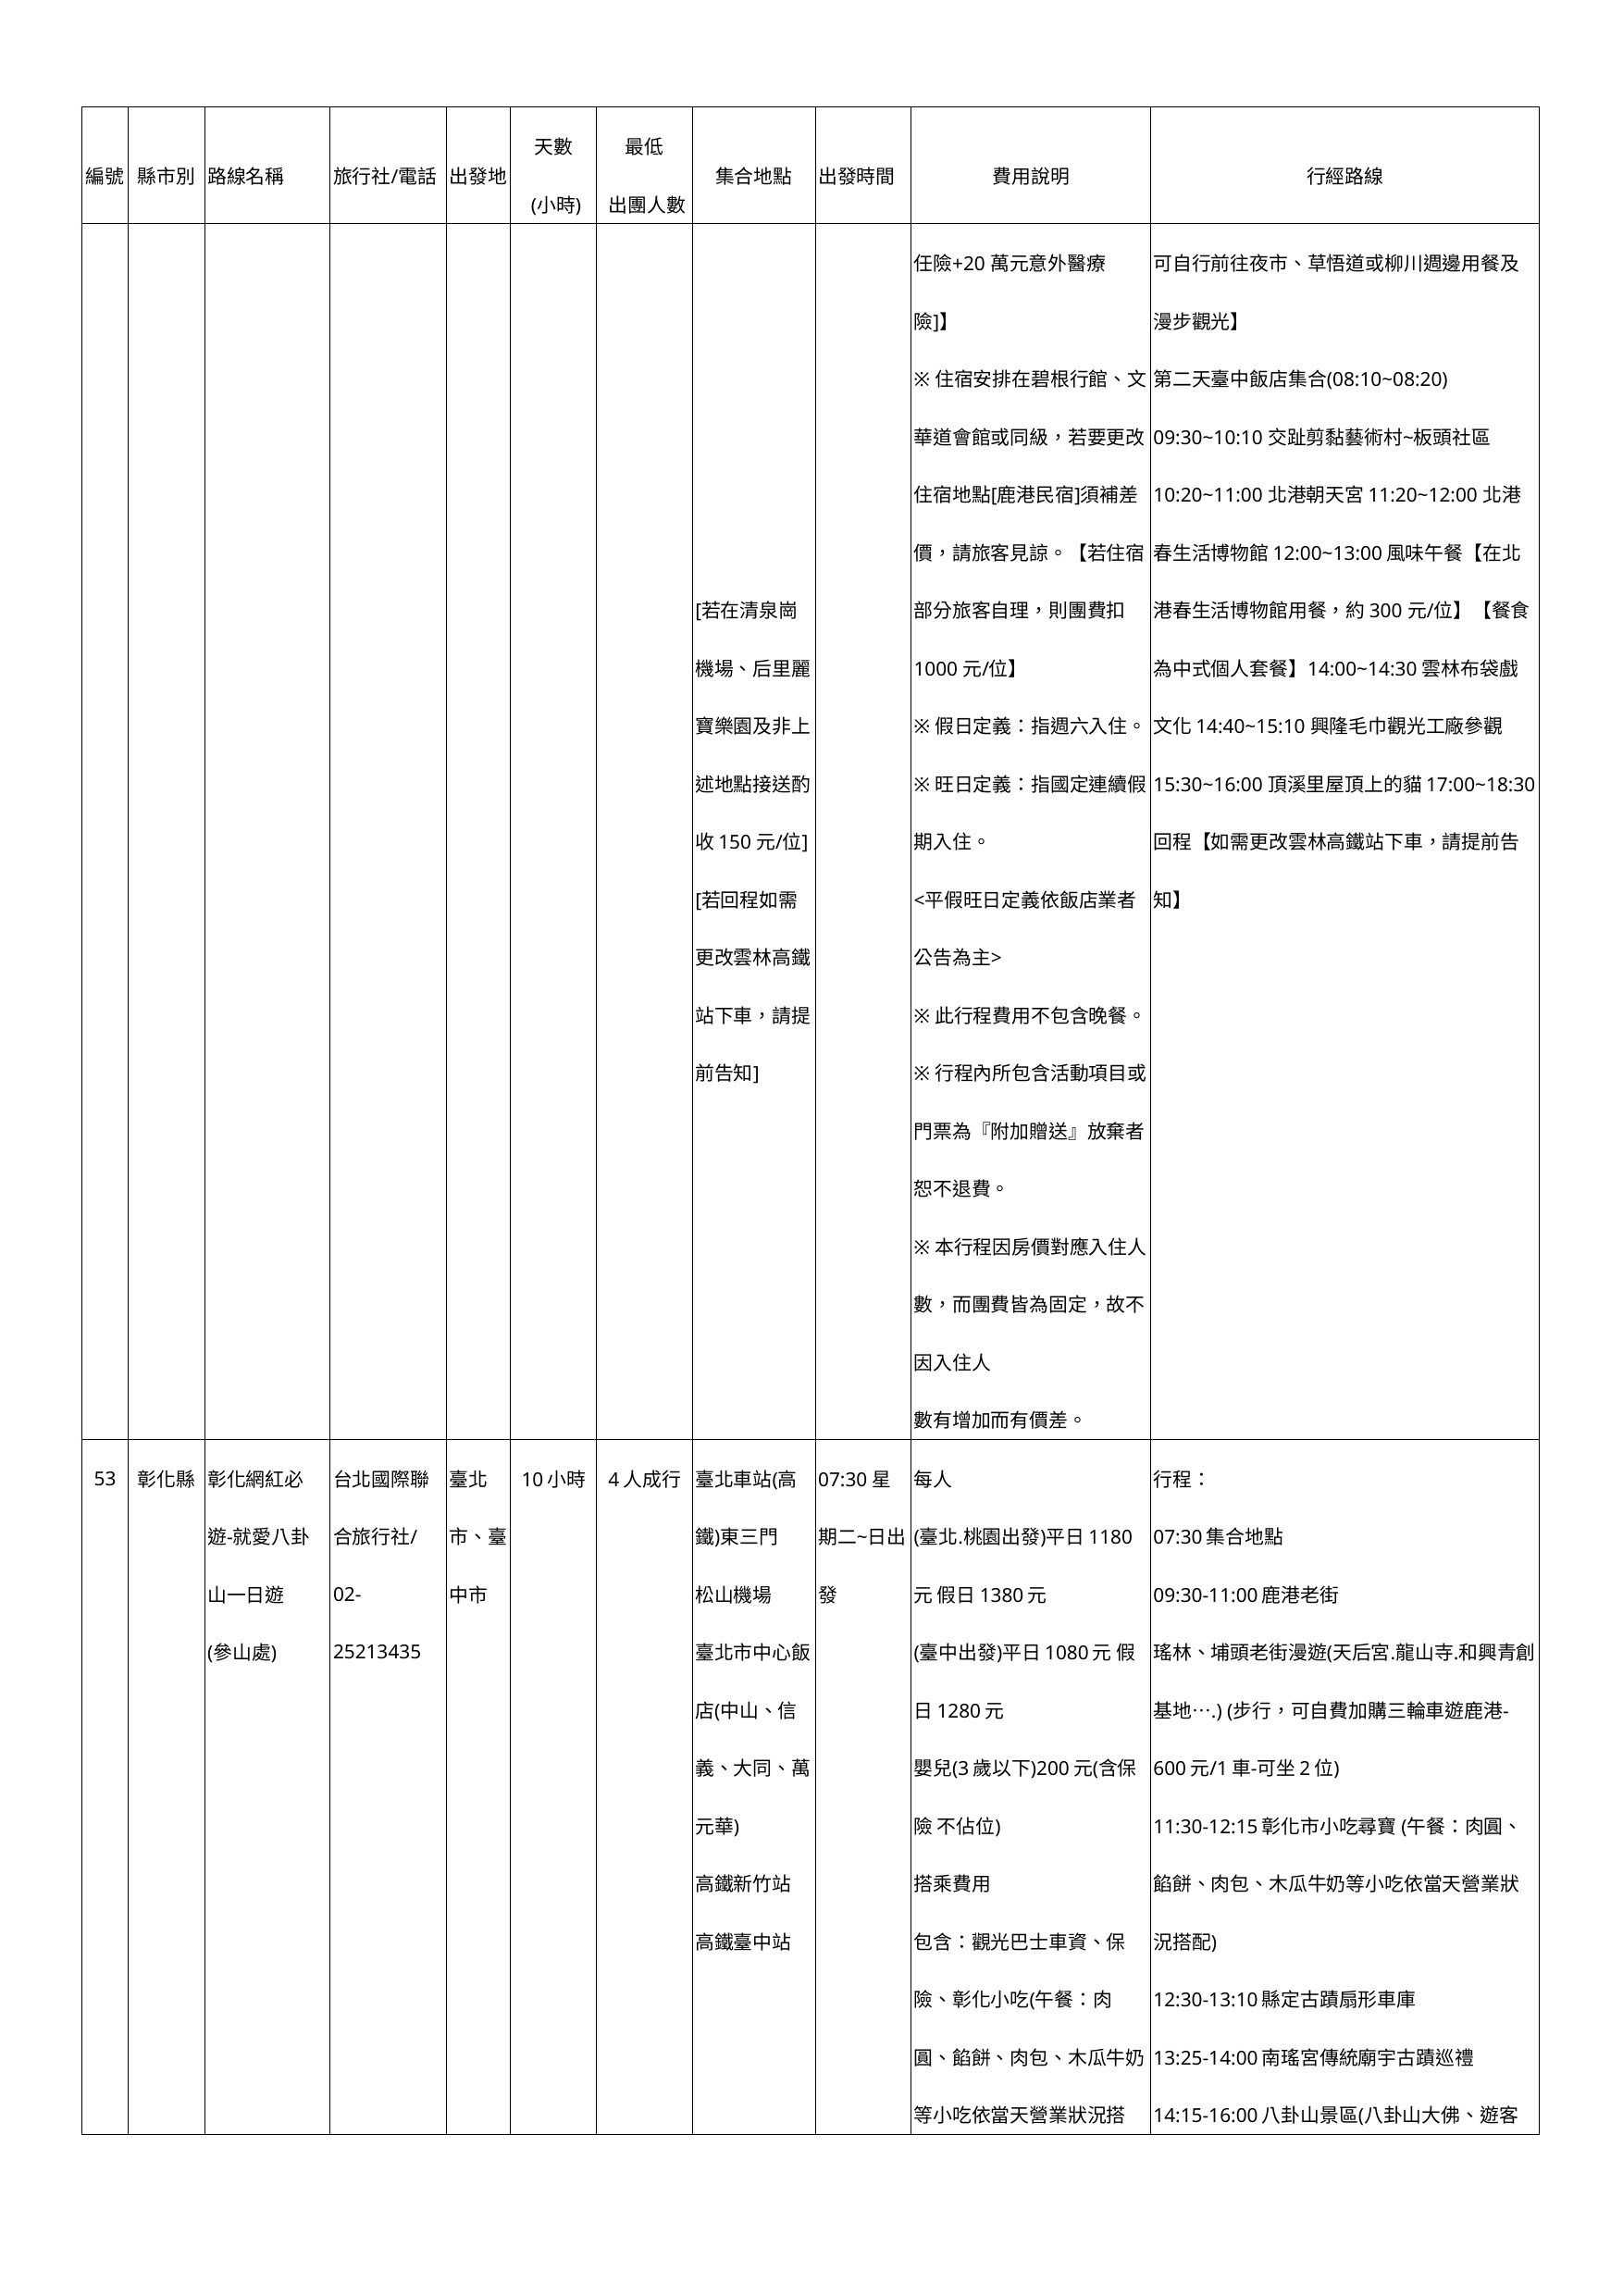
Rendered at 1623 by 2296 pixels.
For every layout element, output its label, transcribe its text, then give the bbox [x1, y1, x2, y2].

table_cell 彰化縣 [129, 1440, 204, 2134]
table_cell 可自行前往夜市、草悟道或柳川週邊用餐及漫步觀光】 第二天臺中飯店集合(08:10~08:20) 09:30~10:10 交趾剪黏藝術村~板頭社區 10:20~11:00 北港朝天宮11:20~12:00 北港春生活博物館12:00~13:00風味午餐【在北港春生活博物館用餐，約300 元/位】【餐食為中式個人套餐】14:00~14:30 雲林布袋戲文化14:40~15:10 興隆毛巾觀光工廠參觀15:30~16:00 頂溪里屋頂上的貓17:00~18:30 回程【如需更改雲林高鐵站下車，請提前告知】 [1151, 224, 1539, 1439]
table_cell [447, 224, 510, 1439]
table_header 天數 (小時) [511, 107, 596, 223]
table_cell 4人成行 [597, 1440, 692, 2134]
table_cell 53 [82, 1440, 128, 2134]
table_cell 台北國際聯合旅行社/02-25213435 [330, 1440, 446, 2134]
table_header 路線名稱 [205, 107, 329, 223]
table_header 編號 [82, 107, 128, 223]
table_cell [816, 224, 911, 1439]
table_header 集合地點 [693, 107, 815, 223]
table_cell 任險+20 萬元意外醫療險]】 ※ 住宿安排在碧根行館、文華道會館或同級，若要更改住宿地點[鹿港民宿]須補差價，請旅客見諒。【若住宿部分旅客自理，則團費扣1000 元/位】 ※ 假日定義：指週六入住。 ※ 旺日定義：指國定連續假期入住。 <平假旺日定義依飯店業者公告為主> ※ 此行程費用不包含晚餐。 ※ 行程內所包含活動項目或門票為『附加贈送』放棄者恕不退費。 ※ 本行程因房價對應入住人數，而團費皆為固定，故不因入住人 數有增加而有價差。 [911, 224, 1150, 1439]
table_header 最低 出團人數 [597, 107, 692, 223]
table_cell [82, 224, 128, 1439]
table_cell [若在清泉崗機場、后里麗寶樂園及非上述地點接送酌收150 元/位] [若回程如需更改雲林高鐵站下車，請提前告知] [693, 224, 815, 1439]
table_cell 彰化網紅必遊-就愛八卦山一日遊 (參山處) [205, 1440, 329, 2134]
table_cell [330, 224, 446, 1439]
table_cell 臺北市、臺中市 [447, 1440, 510, 2134]
table_header 出發地 [447, 107, 510, 223]
table_cell [205, 224, 329, 1439]
table_header 縣市別 [129, 107, 204, 223]
table_header 出發時間 [816, 107, 911, 223]
table_cell 每人 (臺北.桃園出發)平日1180元 假日1380元 (臺中出發)平日1080元 假日1280元 嬰兒(3歲以下)200元(含保險 不佔位) 搭乘費用 包含：觀光巴士車資、保險、彰化小吃(午餐：肉圓、餡餅、肉包、木瓜牛奶等小吃依當天營業狀況搭 [911, 1440, 1150, 2134]
table_cell 行程： 07:30集合地點 09:30-11:00鹿港老街 瑤林、埔頭老街漫遊(天后宮.龍山寺.和興青創基地….) (步行，可自費加購三輪車遊鹿港-600元/1車-可坐2位) 11:30-12:15彰化市小吃尋寶 (午餐：肉圓、餡餅、肉包、木瓜牛奶等小吃依當天營業狀況搭配) 12:30-13:10縣定古蹟扇形車庫 13:25-14:00南瑤宮傳統廟宇古蹟巡禮 14:15-16:00八卦山景區(八卦山大佛、遊客 [1151, 1440, 1539, 2134]
table_cell 07:30 星期二~日出發 [816, 1440, 911, 2134]
table_header 行經路線 [1151, 107, 1539, 223]
table_cell [597, 224, 692, 1439]
table_cell [511, 224, 596, 1439]
table_header 旅行社/電話 [330, 107, 446, 223]
table_cell [129, 224, 204, 1439]
table_cell 10小時 [511, 1440, 596, 2134]
table_header 費用說明 [911, 107, 1150, 223]
table_cell 臺北車站(高鐵)東三門 松山機場 臺北市中心飯店(中山、信義、大同、萬元華) 高鐵新竹站 高鐵臺中站 [693, 1440, 815, 2134]
